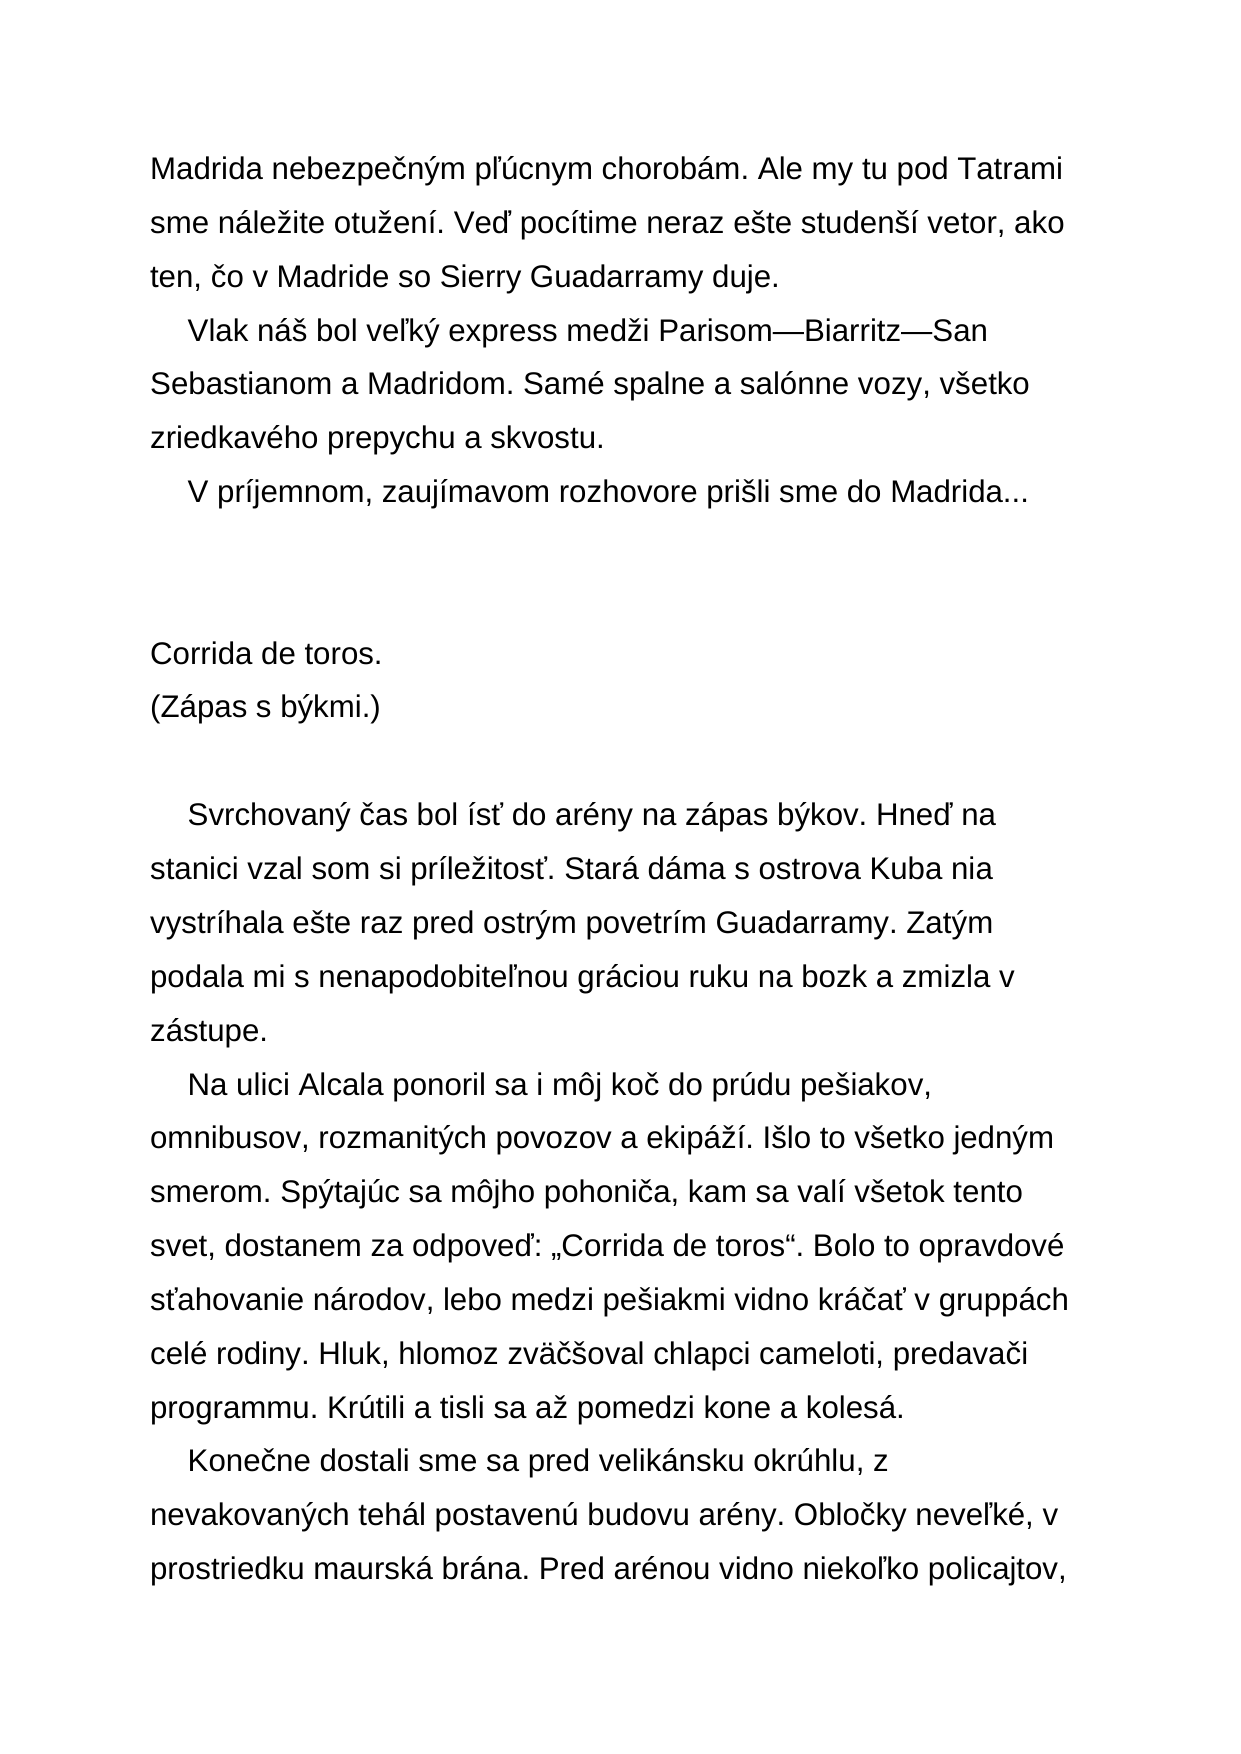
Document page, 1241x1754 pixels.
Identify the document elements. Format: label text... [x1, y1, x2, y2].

text Na ulici Alcala ponoril sa i môj koč do prúdu pešiakov, omnibusov, rozmanitých povozov a ekipáží. Išlo to všetko jedným smerom. Spýtajúc sa môjho pohoniča, kam sa valí všetok tento svet, dostanem za odpoveď: „Corrida de toros“. Bolo to opravdové sťahovanie národov, lebo medzi pešiakmi vidno kráčať v gruppách celé rodiny. Hluk, hlomoz zväčšoval chlapci cameloti, predavači programmu. Krútili a tisli sa až pomedzi kone a kolesá. [150, 1066, 1091, 1424]
text (Zápas s býkmi.) [150, 688, 1091, 724]
text Madrida nebezpečným pľúcnym chorobám. Ale my tu pod Tatrami sme náležite otužení. Veď pocítime neraz ešte studenší vetor, ako ten, čo v Madride so Sierry Guadarramy duje. [150, 150, 1091, 294]
text Svrchovaný čas bol ísť do arény na zápas býkov. Hneď na stanici vzal som si príležitosť. Stará dáma s ostrova Kuba nia vystríhala ešte raz pred ostrým povetrím Guadarramy. Zatým podala mi s nenapodobiteľnou gráciou ruku na bozk a zmizla v zástupe. [150, 796, 1091, 1048]
text V príjemnom, zaujímavom rozhovore prišli sme do Madrida... [150, 473, 1091, 509]
text Konečne dostali sme sa pred velikánsku okrúhlu, z nevakovaných tehál postavenú budovu arény. Obločky neveľké, v pro­striedku maurská brána. Pred arénou vidno niekoľko policajtov, [150, 1442, 1091, 1586]
text Vlak náš bol veľký express medži Parisom—Biarritz—San Sebastianom a Madridom. Samé spalne a salónne vozy, všetko zriedkavého prepychu a skvostu. [150, 312, 1091, 455]
subtitle Corrida de toros. [150, 635, 1091, 671]
